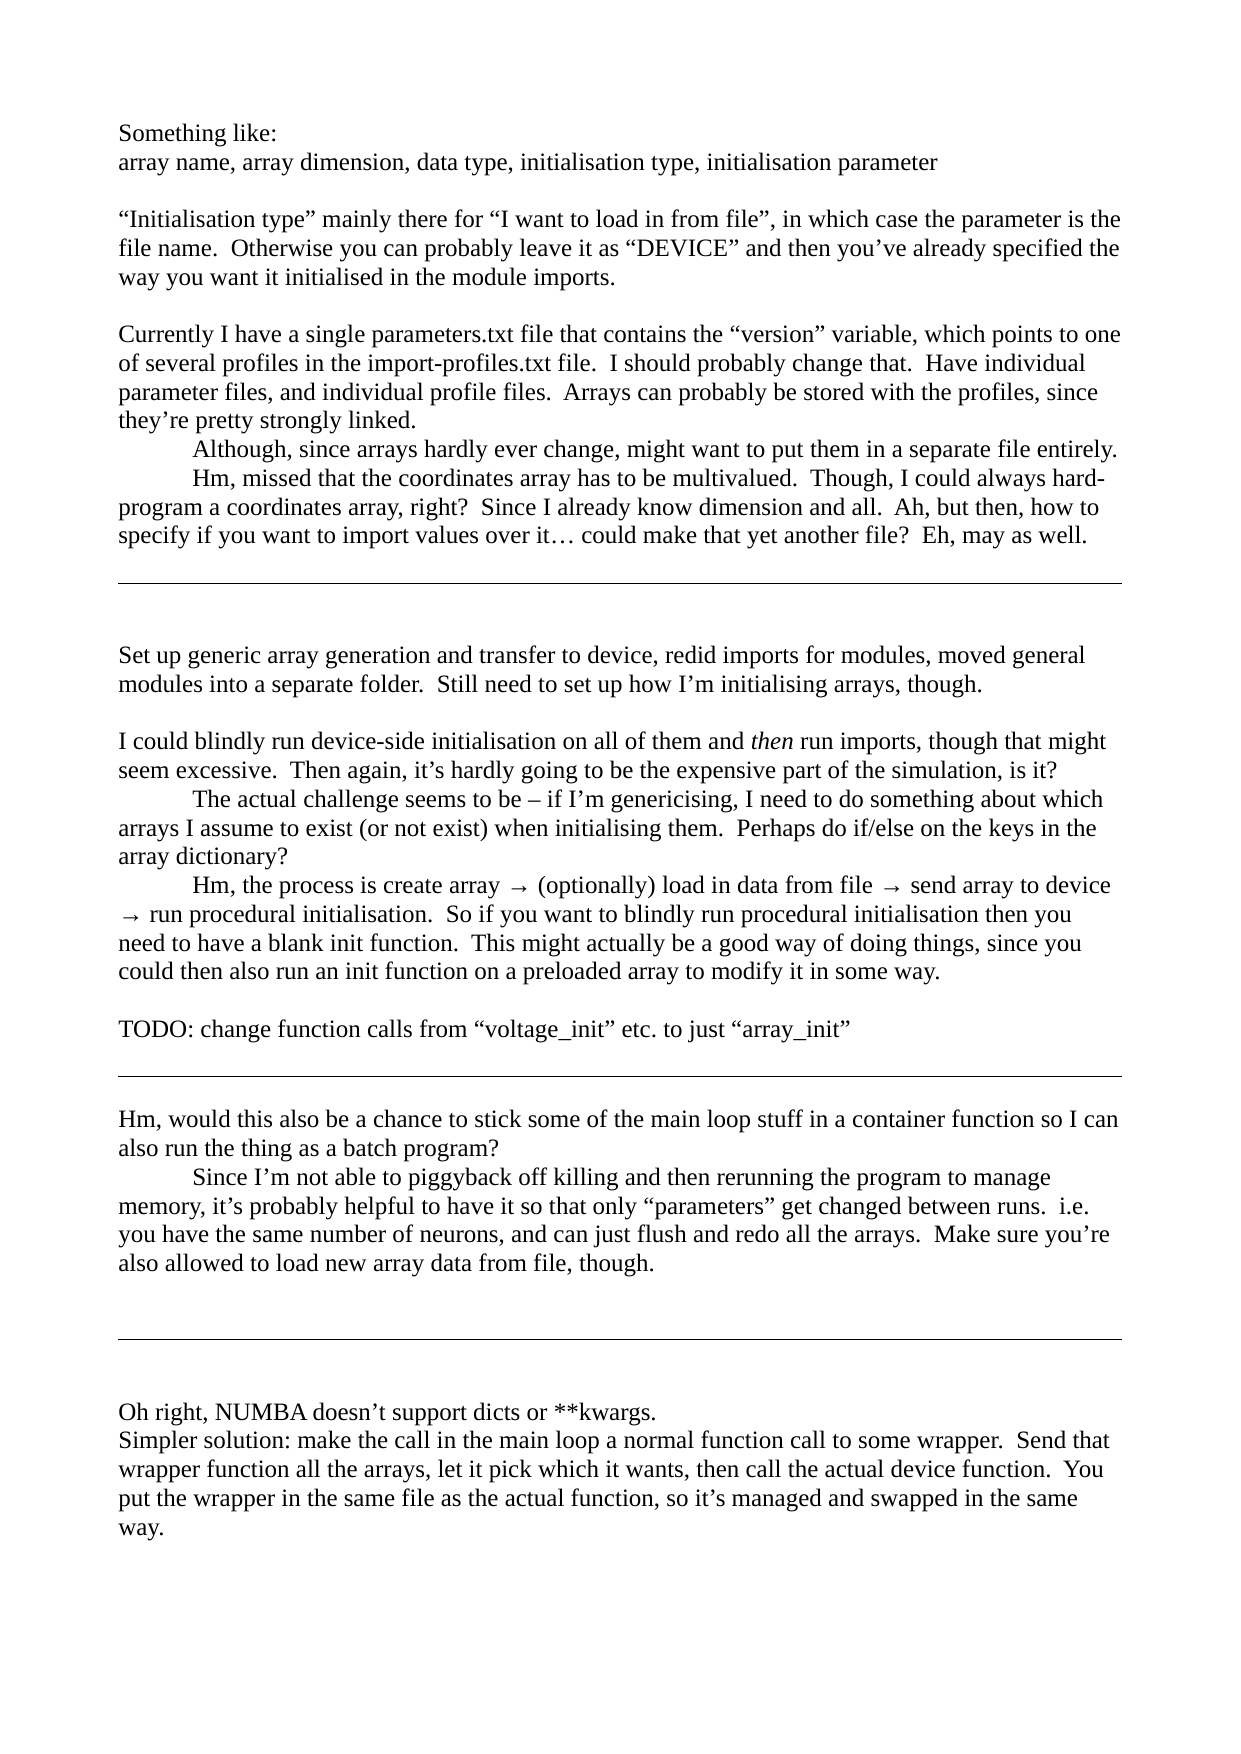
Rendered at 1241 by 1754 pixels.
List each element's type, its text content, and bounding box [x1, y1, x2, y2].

text Although, since arrays hardly ever change, might want to put them in a separate file entirely. [118, 434, 1122, 463]
text Hm, the process is create array → (optionally) load in data from file → send array to device → run procedural initialisation. So if you want to blindly run procedural initialisation then you need to have a blank init function. This might actually be a good way of doing things, since you could then also run an init function on a preloaded array to modify it in some way. [118, 870, 1122, 985]
text Currently I have a single parameters.txt file that contains the “version” variable, which points to one of several profiles in the import-profiles.txt file. I should probably change that. Have individual parameter files, and individual profile files. Arrays can probably be stored with the profiles, since they’re pretty strongly linked. [118, 319, 1122, 434]
text “Initialisation type” mainly there for “I want to load in from file”, in which case the parameter is the file name. Otherwise you can probably leave it as “DEVICE” and then you’ve already specified the way you want it initialised in the module imports. [118, 204, 1122, 291]
text Hm, would this also be a chance to stick some of the main loop stuff in a container function so I can also run the thing as a batch program? [118, 1104, 1122, 1162]
text Set up generic array generation and transfer to device, redid imports for modules, moved general modules into a separate folder. Still need to set up how I’m initialising arrays, though. [118, 640, 1122, 698]
text array name, array dimension, data type, initialisation type, initialisation parameter [118, 147, 1122, 176]
text TODO: change function calls from “voltage_init” etc. to just “array_init” [118, 1014, 1122, 1043]
text Something like: [118, 118, 1122, 147]
text I could blindly run device-side initialisation on all of them and then run imports, though that might seem excessive. Then again, it’s hardly going to be the expensive part of the simulation, is it? [118, 726, 1122, 784]
text The actual challenge seems to be – if I’m genericising, I need to do something about which arrays I assume to exist (or not exist) when initialising them. Perhaps do if/else on the keys in the array dictionary? [118, 784, 1122, 870]
text Oh right, NUMBA doesn’t support dicts or **kwargs. [118, 1397, 1122, 1425]
text Simpler solution: make the call in the main loop a normal function call to some wrapper. Send that wrapper function all the arrays, let it pick which it wants, then call the actual device function. You put the wrapper in the same file as the actual function, so it’s managed and swapped in the same way. [118, 1425, 1122, 1540]
text Since I’m not able to piggyback off killing and then rerunning the program to manage memory, it’s probably helpful to have it so that only “parameters” get changed between runs. i.e. you have the same number of neurons, and can just flush and redo all the arrays. Make sure you’re also allowed to load new array data from file, though. [118, 1162, 1122, 1277]
text Hm, missed that the coordinates array has to be multivalued. Though, I could always hard-program a coordinates array, right? Since I already know dimension and all. Ah, but then, how to specify if you want to import values over it… could make that yet another file? Eh, may as well. [118, 463, 1122, 549]
